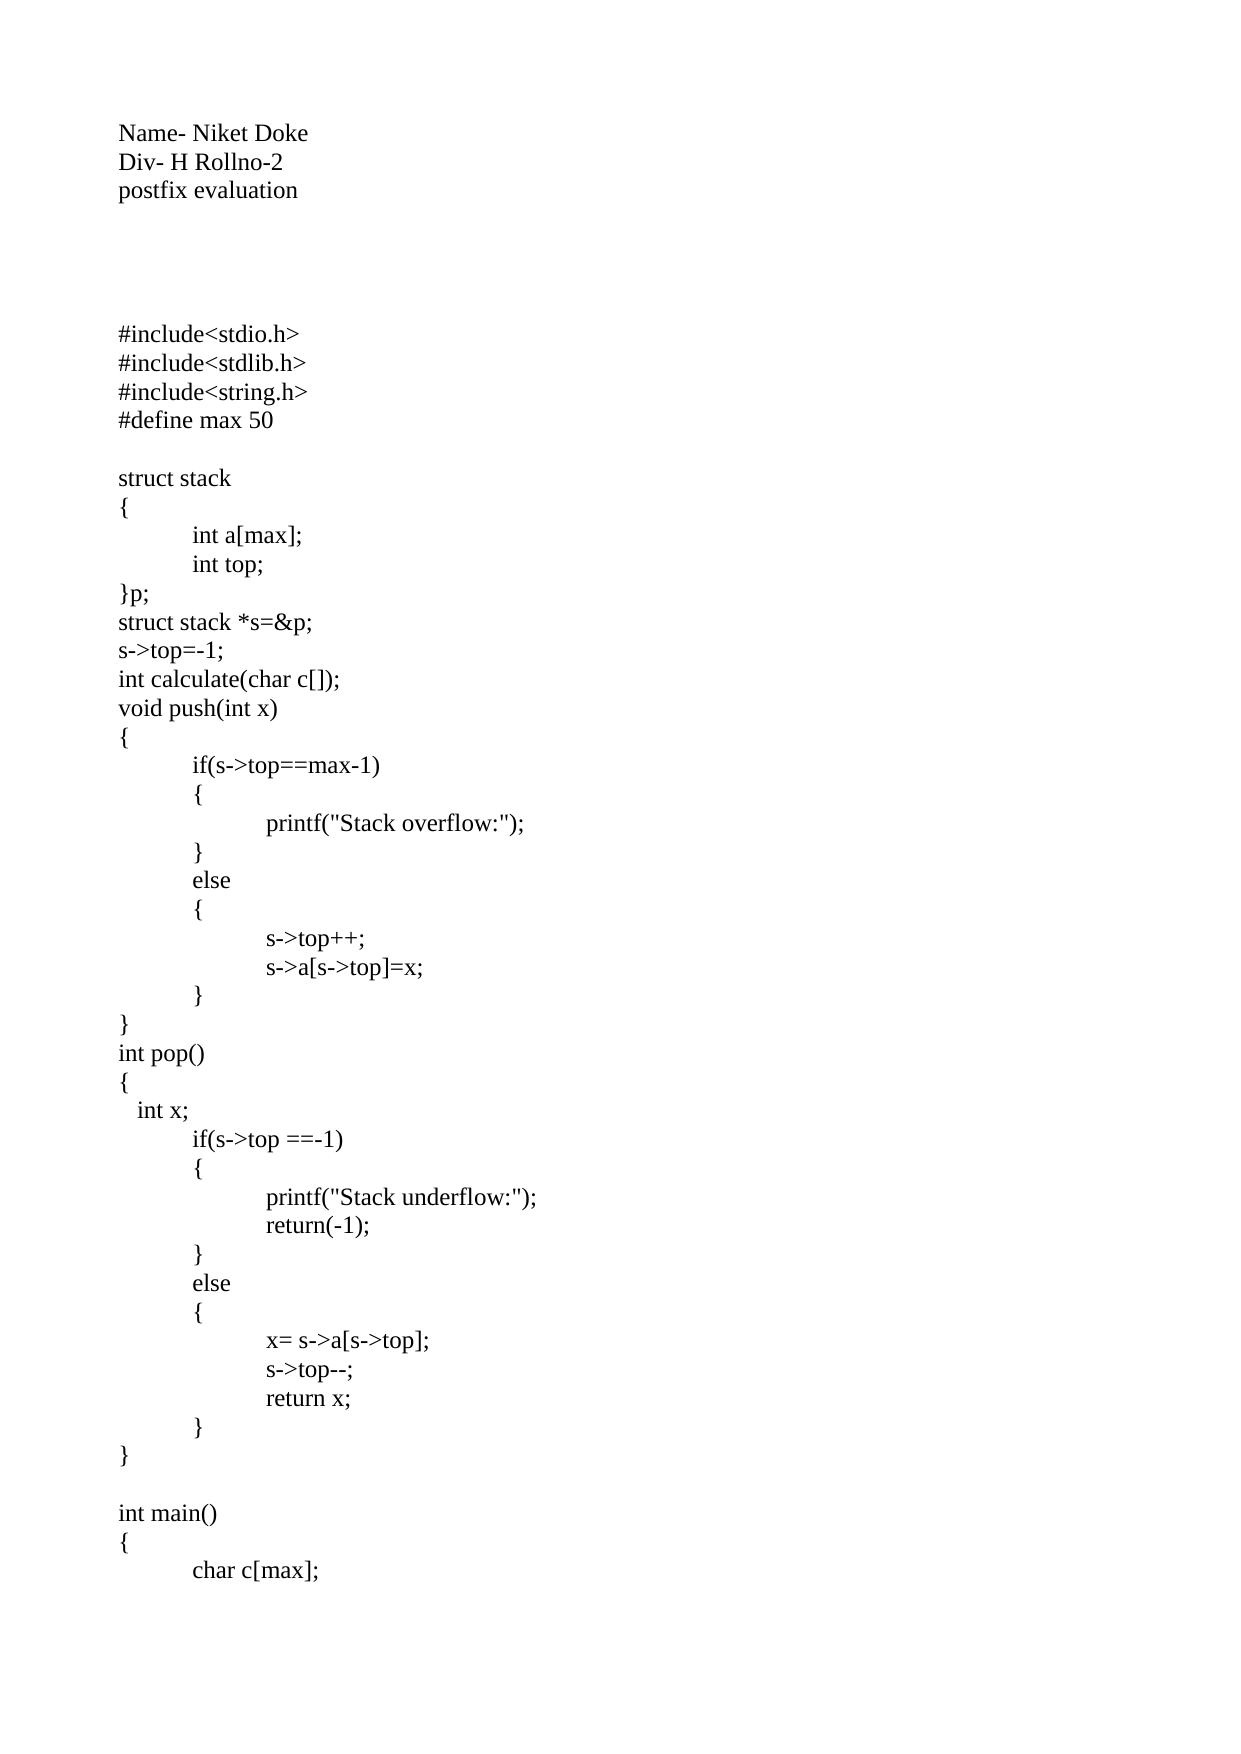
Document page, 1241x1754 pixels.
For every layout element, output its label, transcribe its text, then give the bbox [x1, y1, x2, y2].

text Div- H Rollno-2 [118, 147, 1122, 176]
text printf("Stack underflow:"); [118, 1182, 1122, 1211]
text } [118, 1009, 1122, 1038]
text int pop() [118, 1038, 1122, 1067]
text postfix evaluation [118, 176, 1122, 204]
text char c[max]; [118, 1556, 1122, 1584]
text s->a[s->top]=x; [118, 952, 1122, 981]
text printf("Stack overflow:"); [118, 808, 1122, 837]
text { [118, 492, 1122, 521]
text #define max 50 [118, 406, 1122, 434]
text { [118, 1067, 1122, 1096]
text else [118, 866, 1122, 894]
text if(s->top==max-1) [118, 751, 1122, 779]
text { [118, 1527, 1122, 1556]
text } [118, 1441, 1122, 1469]
text if(s->top ==-1) [118, 1124, 1122, 1153]
text struct stack [118, 463, 1122, 492]
text { [118, 722, 1122, 751]
text { [118, 779, 1122, 808]
text } [118, 981, 1122, 1009]
text int calculate(char c[]); [118, 664, 1122, 693]
text } [118, 1412, 1122, 1441]
text } [118, 837, 1122, 866]
text #include<stdlib.h> [118, 348, 1122, 377]
text return(-1); [118, 1211, 1122, 1239]
text struct stack *s=&p; [118, 607, 1122, 636]
text Name- Niket Doke [118, 118, 1122, 147]
text void push(int x) [118, 693, 1122, 722]
text int main() [118, 1498, 1122, 1527]
text else [118, 1268, 1122, 1297]
text { [118, 894, 1122, 923]
text } [118, 1239, 1122, 1268]
text { [118, 1153, 1122, 1182]
text return x; [118, 1383, 1122, 1412]
text #include<stdio.h> [118, 319, 1122, 348]
text x= s->a[s->top]; [118, 1326, 1122, 1354]
text }p; [118, 578, 1122, 607]
text s->top--; [118, 1354, 1122, 1383]
text int x; [118, 1096, 1122, 1124]
text s->top=-1; [118, 636, 1122, 664]
text int a[max]; [118, 521, 1122, 549]
text #include<string.h> [118, 377, 1122, 406]
text int top; [118, 549, 1122, 578]
text s->top++; [118, 923, 1122, 952]
text { [118, 1297, 1122, 1326]
